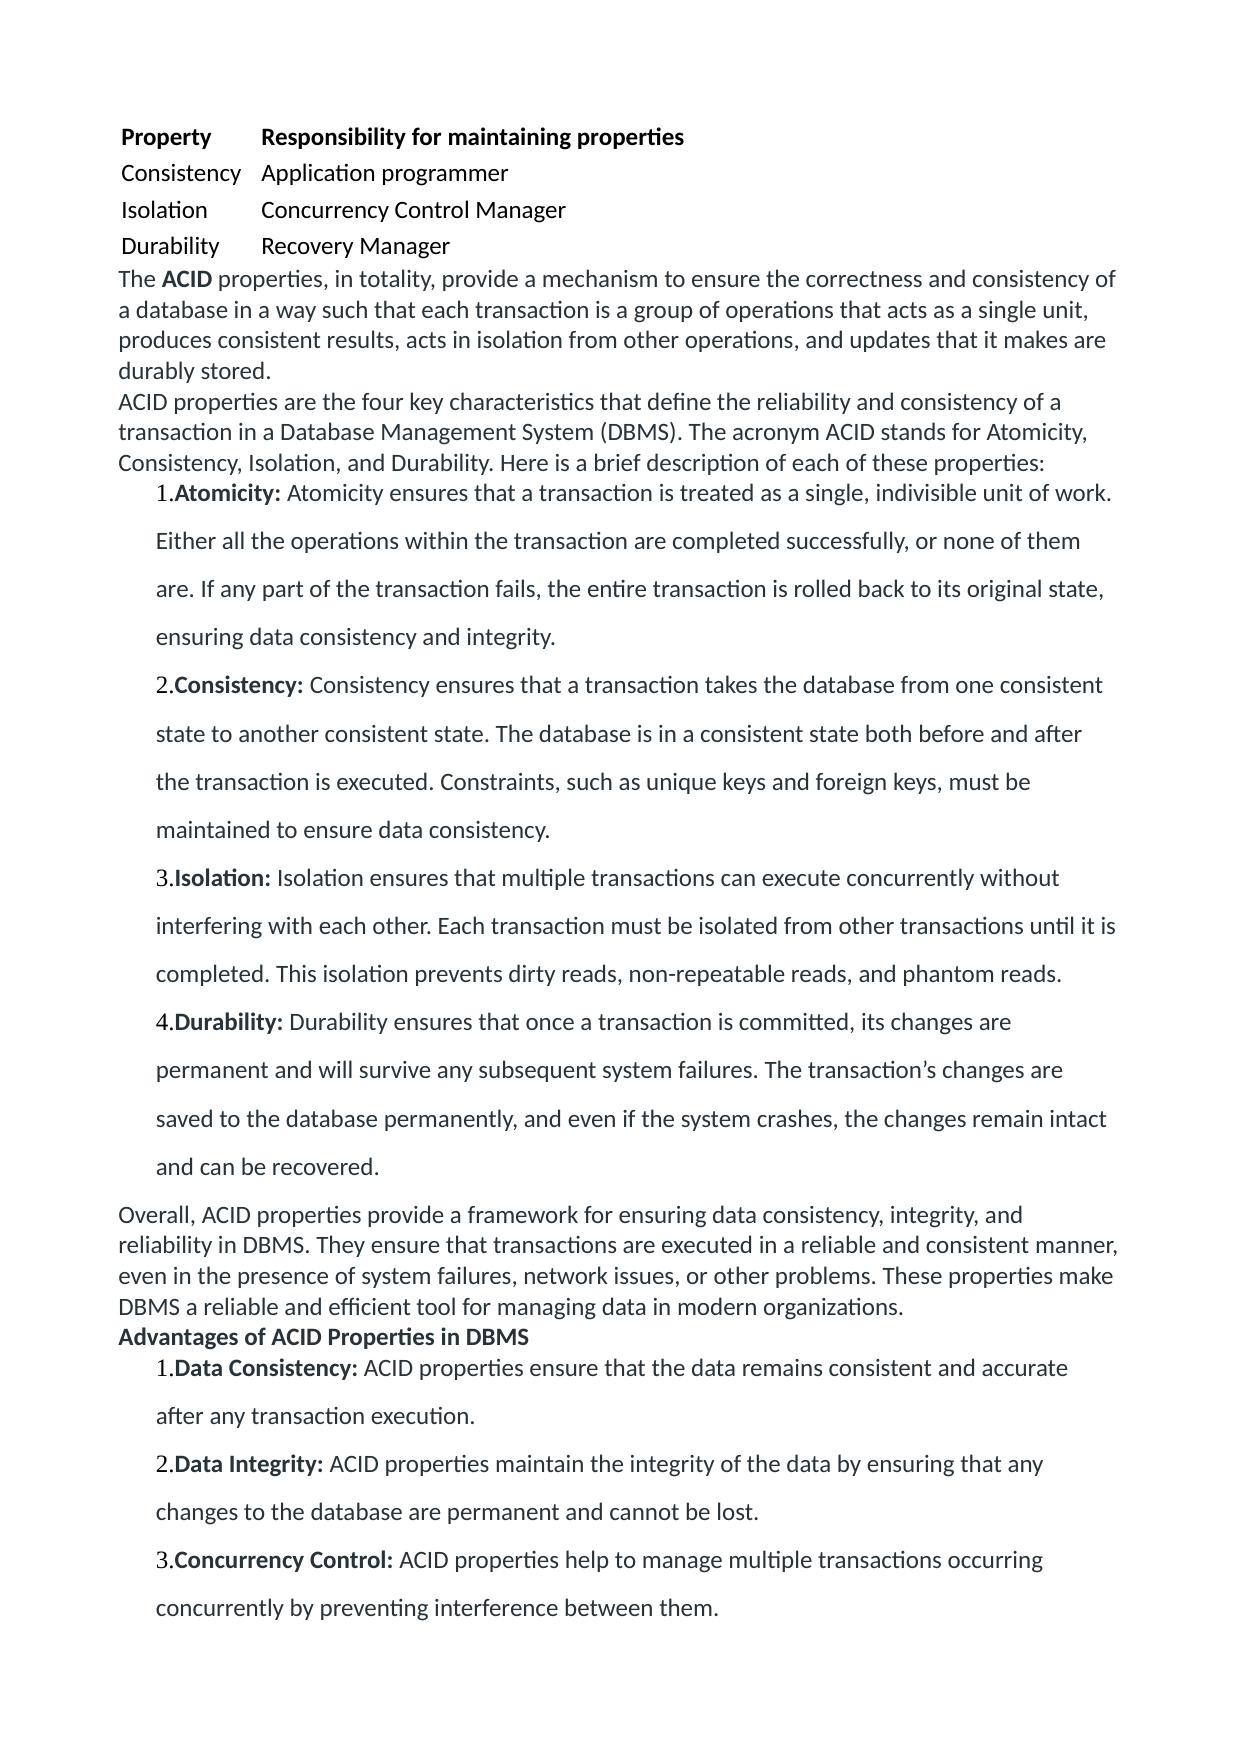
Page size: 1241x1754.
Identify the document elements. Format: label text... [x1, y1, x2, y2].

table_cell Consistency [118, 155, 258, 191]
text Overall, ACID properties provide a framework for ensuring data consistency, integrity, and reliability in DBMS. They ensure that transactions are executed in a reliable and consistent manner, even in the presence of system failures, network issues, or other problems. These properties make DBMS a reliable and efficient tool for managing data in modern organizations. [118, 1199, 1122, 1321]
list Concurrency Control: ACID properties help to manage multiple transactions occurring concurrently by preventing interference between them. [156, 1544, 1122, 1623]
list Data Integrity: ACID properties maintain the integrity of the data by ensuring that any changes to the database are permanent and cannot be lost. [156, 1448, 1122, 1527]
table_cell Isolation [118, 191, 258, 227]
subtitle Advantages of ACID Properties in DBMS [118, 1321, 1122, 1352]
table_header Responsibility for maintaining properties [258, 118, 771, 154]
list Atomicity: Atomicity ensures that a transaction is treated as a single, indivisible unit of work. Either all the operations within the transaction are completed successfully, or none of them are. If any part of the transaction fails, the entire transaction is rolled back to its original state, ensuring data consistency and integrity. [156, 477, 1122, 652]
text The ACID properties, in totality, provide a mechanism to ensure the correctness and consistency of a database in a way such that each transaction is a group of operations that acts as a single unit, produces consistent results, acts in isolation from other operations, and updates that it makes are durably stored. [118, 263, 1122, 386]
text ACID properties are the four key characteristics that define the reliability and consistency of a transaction in a Database Management System (DBMS). The acronym ACID stands for Atomicity, Consistency, Isolation, and Durability. Here is a brief description of each of these properties: [118, 386, 1122, 477]
list Data Consistency: ACID properties ensure that the data remains consistent and accurate after any transaction execution. [156, 1352, 1122, 1430]
list Durability: Durability ensures that once a transaction is committed, its changes are permanent and will survive any subsequent system failures. The transaction’s changes are saved to the database permanently, and even if the system crashes, the changes remain intact and can be recovered. [156, 1007, 1122, 1181]
table_cell Durability [118, 227, 258, 263]
table_cell Application programmer [258, 155, 771, 191]
list Isolation: Isolation ensures that multiple transactions can execute concurrently without interfering with each other. Each transaction must be isolated from other transactions until it is completed. This isolation prevents dirty reads, non-repeatable reads, and phantom reads. [156, 862, 1122, 989]
list Consistency: Consistency ensures that a transaction takes the database from one consistent state to another consistent state. The database is in a consistent state both before and after the transaction is executed. Constraints, such as unique keys and foreign keys, must be maintained to ensure data consistency. [156, 670, 1122, 844]
table_cell Recovery Manager [258, 227, 771, 263]
table_cell Concurrency Control Manager [258, 191, 771, 227]
table_header Property [118, 118, 258, 154]
